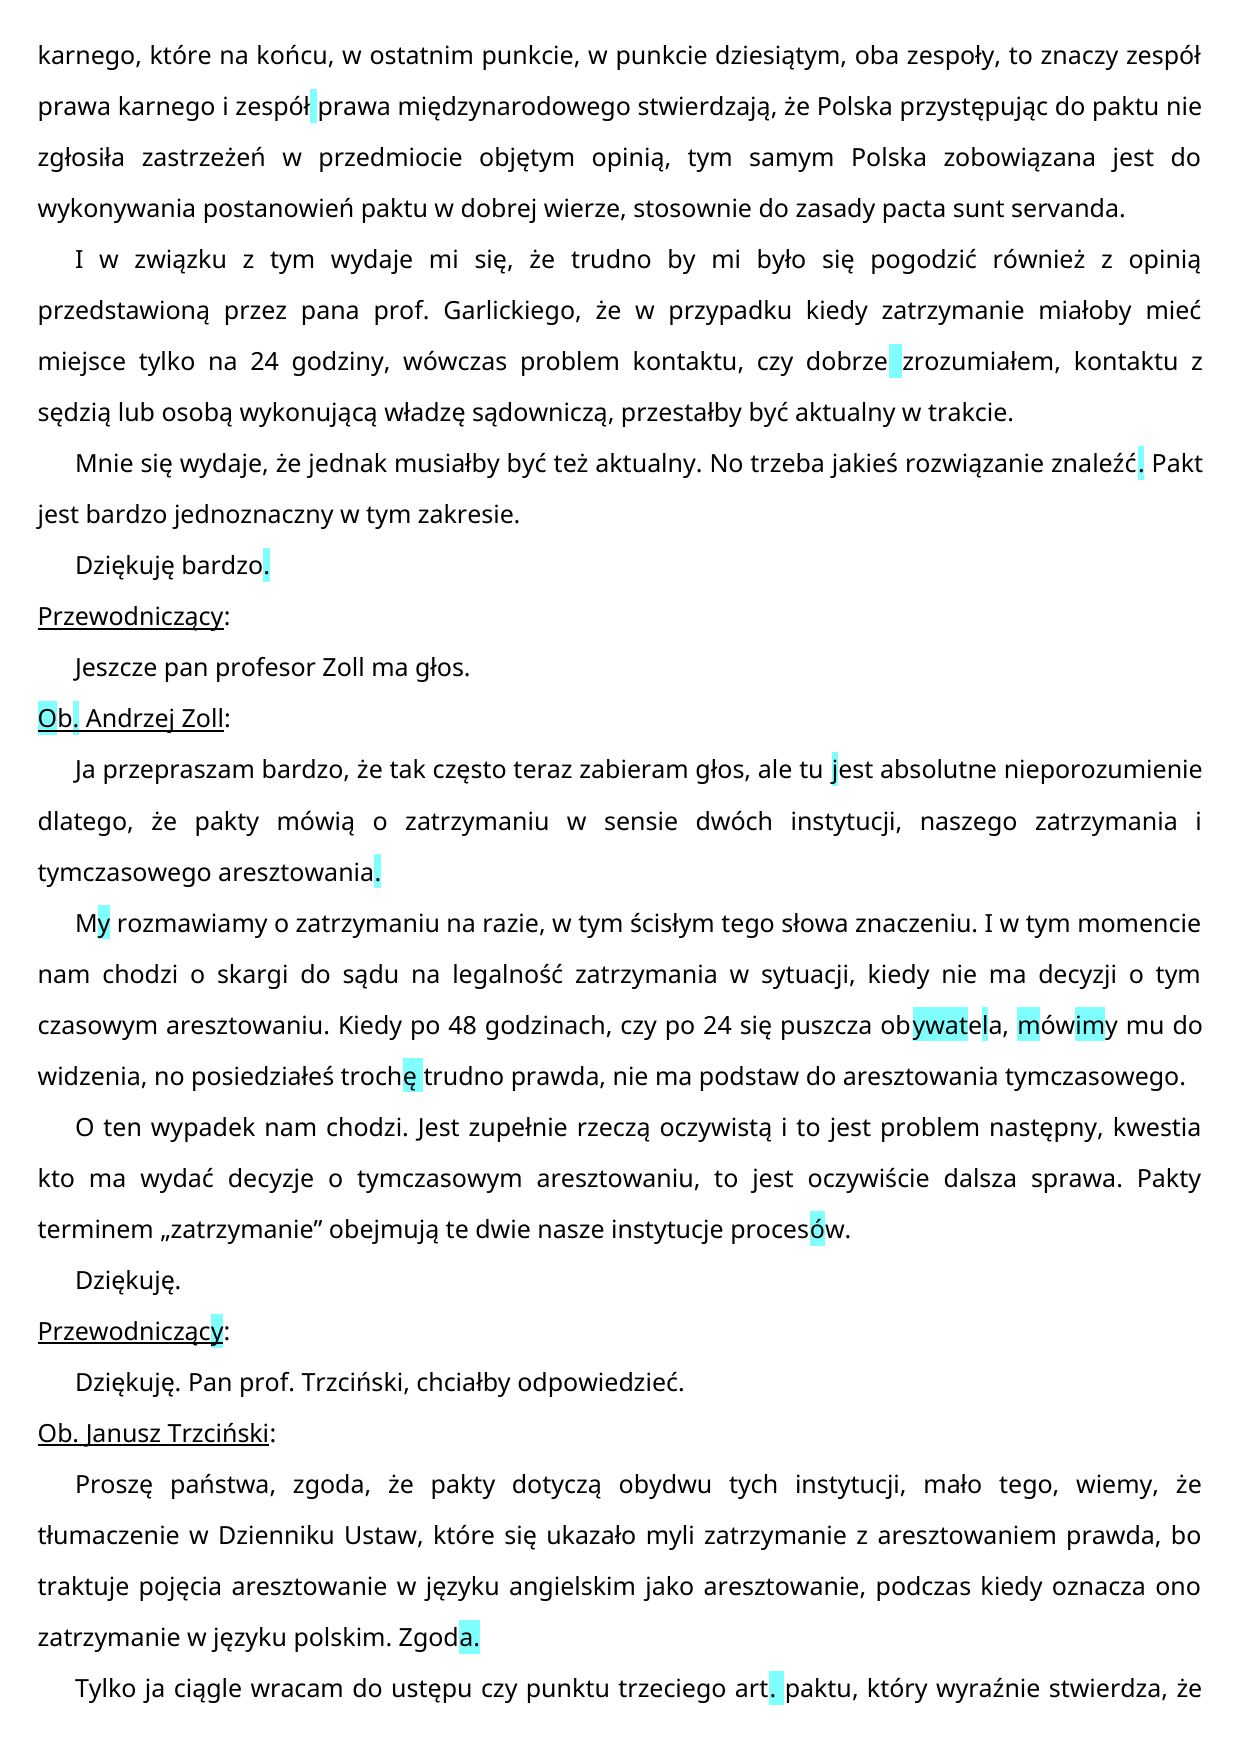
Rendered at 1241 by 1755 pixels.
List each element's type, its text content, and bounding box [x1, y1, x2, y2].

text Tylko ja ciągle wracam do ustępu czy punktu trzeciego art. paktu, który wyraźnie stwierdza, że [37, 1671, 1203, 1705]
text Dziękuję. Pan prof. Trzciński, chciałby odpowiedzieć. [37, 1364, 1203, 1399]
text O ten wypadek nam chodzi. Jest zupełnie rzeczą oczywistą i to jest problem następny, kwestia kto ma wydać decyzje o tymczasowym aresztowaniu, to jest oczywiście dalsza sprawa. Pakty terminem „zatrzymanie” obejmują te dwie nasze instytucje procesów. [37, 1109, 1203, 1246]
text Mnie się wydaje, że jednak musiałby być też aktualny. No trzeba jakieś rozwiązanie znaleźć. Pakt jest bardzo jednoznaczny w tym zakresie. [37, 446, 1203, 531]
text Ob. Janusz Trzciński: [37, 1416, 1203, 1450]
text Dziękuję bardzo. [37, 548, 1203, 582]
text Ob. Andrzej Zoll: [37, 701, 1203, 735]
text Ja przepraszam bardzo, że tak często teraz zabieram głos, ale tu jest absolutne nieporozumienie dlatego, że pakty mówią o zatrzymaniu w sensie dwóch instytucji, naszego zatrzymania i tymczasowego aresztowania. [37, 752, 1203, 888]
text Proszę państwa, zgoda, że pakty dotyczą obydwu tych instytucji, mało tego, wiemy, że tłumaczenie w Dzienniku Ustaw, które się ukazało myli zatrzymanie z aresztowaniem prawda, bo traktuje pojęcia aresztowanie w języku angielskim jako aresztowanie, podczas kiedy oznacza ono zatrzymanie w języku polskim. Zgoda. [37, 1467, 1203, 1654]
text I w związku z tym wydaje mi się, że trudno by mi było się pogodzić również z opinią przedstawioną przez pana prof. Garlickiego, że w przypadku kiedy zatrzymanie miałoby mieć miejsce tylko na 24 godziny, wówczas problem kontaktu, czy dobrze zrozumiałem, kontaktu z sędzią lub osobą wykonującą władzę sądowniczą, przestałby być aktualny w trakcie. [37, 242, 1203, 429]
text Jeszcze pan profesor Zoll ma głos. [37, 650, 1203, 684]
text Dziękuję. [37, 1262, 1203, 1297]
text Przewodniczący: [37, 1313, 1203, 1348]
text Przewodniczący: [37, 599, 1203, 633]
text My rozmawiamy o zatrzymaniu na razie, w tym ścisłym tego słowa znaczeniu. I w tym momencie nam chodzi o skargi do sądu na legalność zatrzymania w sytuacji, kiedy nie ma decyzji o tym czasowym aresztowaniu. Kiedy po 48 godzinach, czy po 24 się puszcza obywatela, mówimy mu do widzenia, no posiedziałeś trochę trudno prawda, nie ma podstaw do aresztowania tymczasowego. [37, 905, 1203, 1092]
text karnego, które na końcu, w ostatnim punkcie, w punkcie dziesiątym, oba zespoły, to znaczy zespół prawa karnego i zespół prawa międzynarodowego stwierdzają, że Polska przystępując do paktu nie zgłosiła zastrzeżeń w przedmiocie objętym opinią, tym samym Polska zobowiązana jest do wykonywania postanowień paktu w dobrej wierze, stosownie do zasady pacta sunt servanda. [37, 37, 1203, 225]
